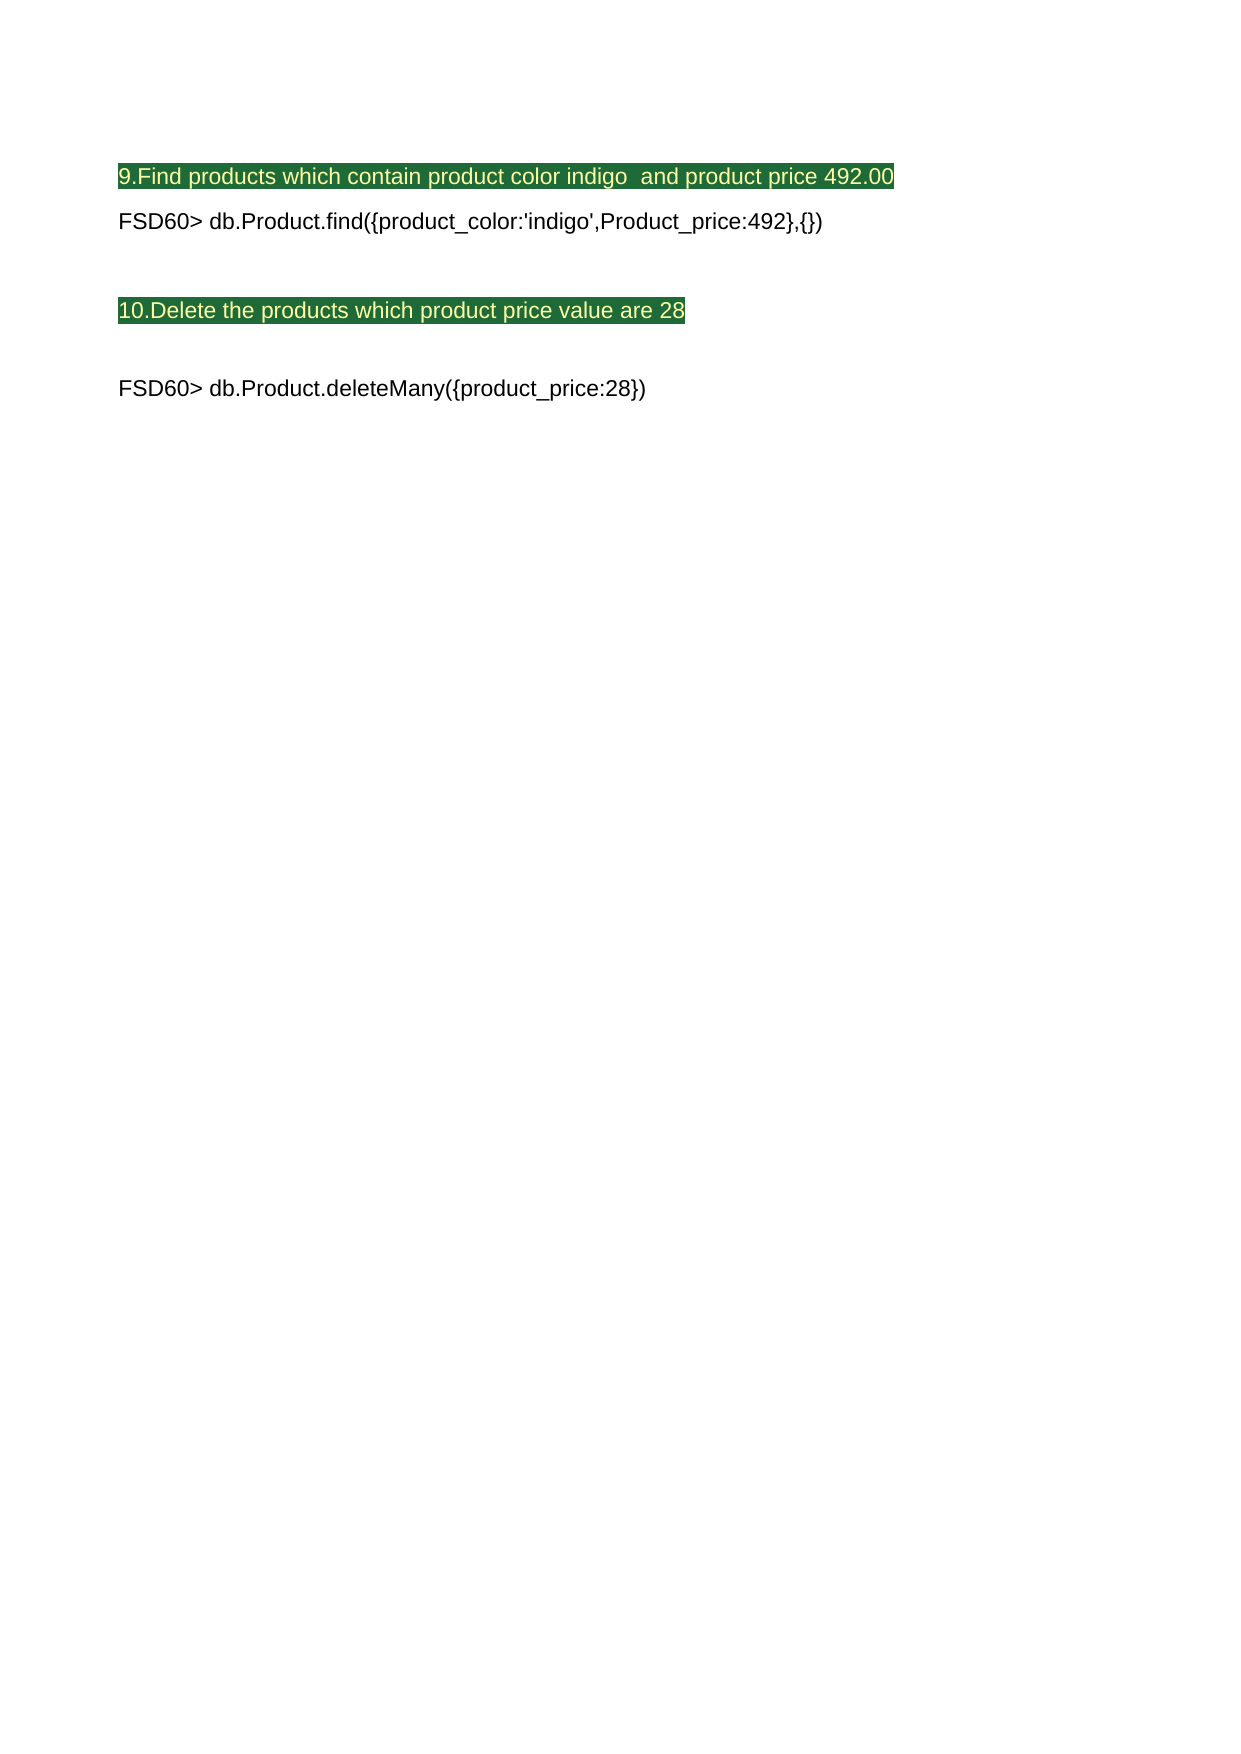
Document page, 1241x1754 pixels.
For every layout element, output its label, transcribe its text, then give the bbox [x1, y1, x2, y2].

text FSD60> db.Product.deleteMany({product_price:28}) [118, 342, 1122, 401]
text FSD60> db.Product.find({product_color:'indigo',Product_price:492},{}) [118, 208, 1122, 234]
text 9.Find products which contain product color indigo and product price 492.00 [118, 163, 1122, 189]
text 10.Delete the products which product price value are 28 [118, 297, 1122, 324]
